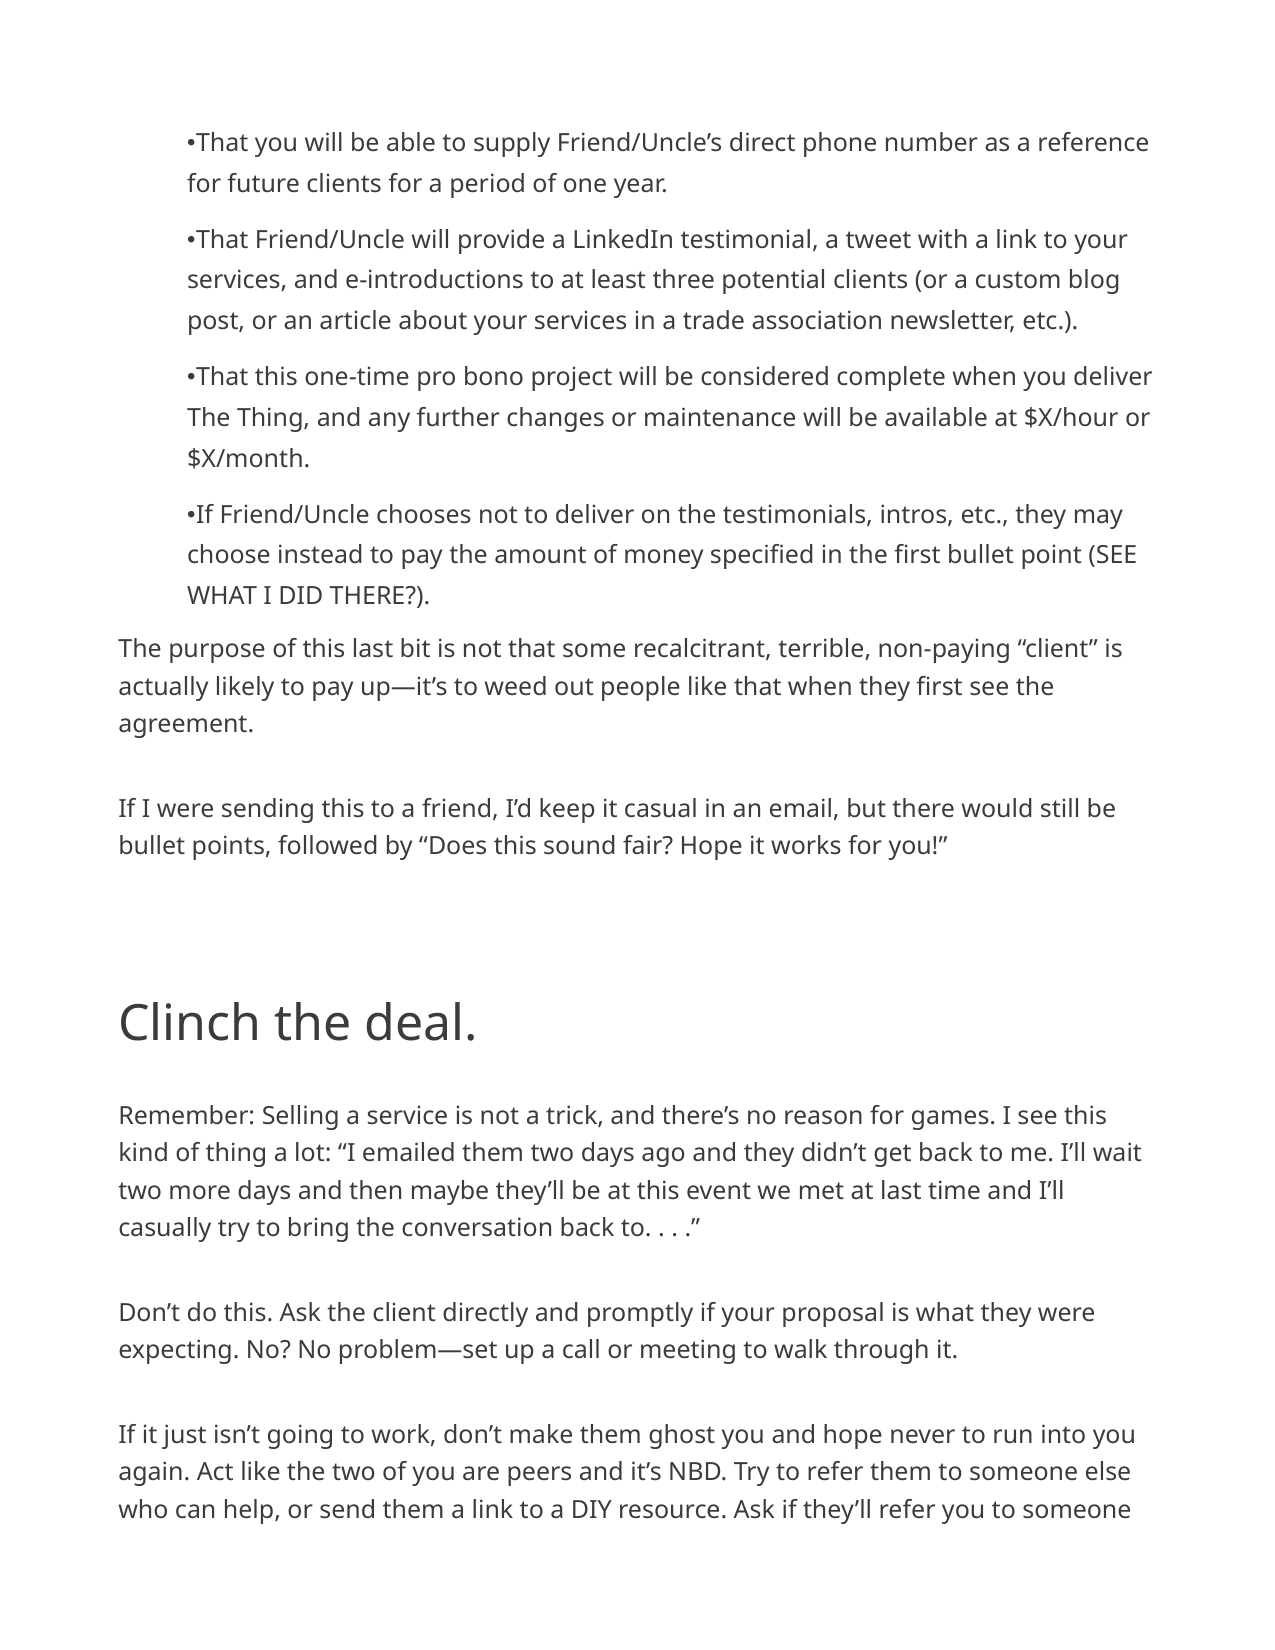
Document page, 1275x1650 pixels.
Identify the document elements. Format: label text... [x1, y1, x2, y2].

text If it just isn’t going to work, don’t make them ghost you and hope never to run into you again. Act like the two of you are peers and it’s NBD. Try to refer them to someone else who can help, or send them a link to a DIY resource. Ask if they’ll refer you to someone [118, 1413, 1157, 1525]
text Remember: Selling a service is not a trick, and there’s no reason for games. I see this kind of thing a lot: “I emailed them two days ago and they didn’t get back to me. I’ll wait two more days and then maybe they’ll be at this event we met at last time and I’ll casually try to bring the conversation back to. . . .” [118, 1094, 1157, 1244]
list If Friend/Uncle chooses not to deliver on the testimonials, intros, etc., they may choose instead to pay the amount of money specified in the first bullet point (SEE WHAT I DID THERE?). [149, 490, 1157, 612]
subtitle Clinch the deal. [118, 987, 1157, 1055]
text Don’t do this. Ask the client directly and promptly if your proposal is what they were expecting. No? No problem—set up a call or meeting to walk through it. [118, 1291, 1157, 1366]
text If I were sending this to a friend, I’d keep it casual in an email, but there would still be bullet points, followed by “Does this sound fair? Hope it works for you!” [118, 787, 1157, 862]
list That Friend/Uncle will provide a LinkedIn testimonial, a tweet with a link to your services, and e-introductions to at least three potential clients (or a custom blog post, or an article about your services in a trade association newsletter, etc.). [149, 215, 1157, 337]
list That this one-time pro bono project will be considered complete when you deliver The Thing, and any further changes or maintenance will be available at $X/hour or $X/month. [149, 352, 1157, 474]
list That you will be able to supply Friend/Uncle’s direct phone number as a reference for future clients for a period of one year. [149, 118, 1157, 199]
text The purpose of this last bit is not that some recalcitrant, terrible, non-paying “client” is actually likely to pay up—it’s to weed out people like that when they first see the agreement. [118, 627, 1157, 740]
